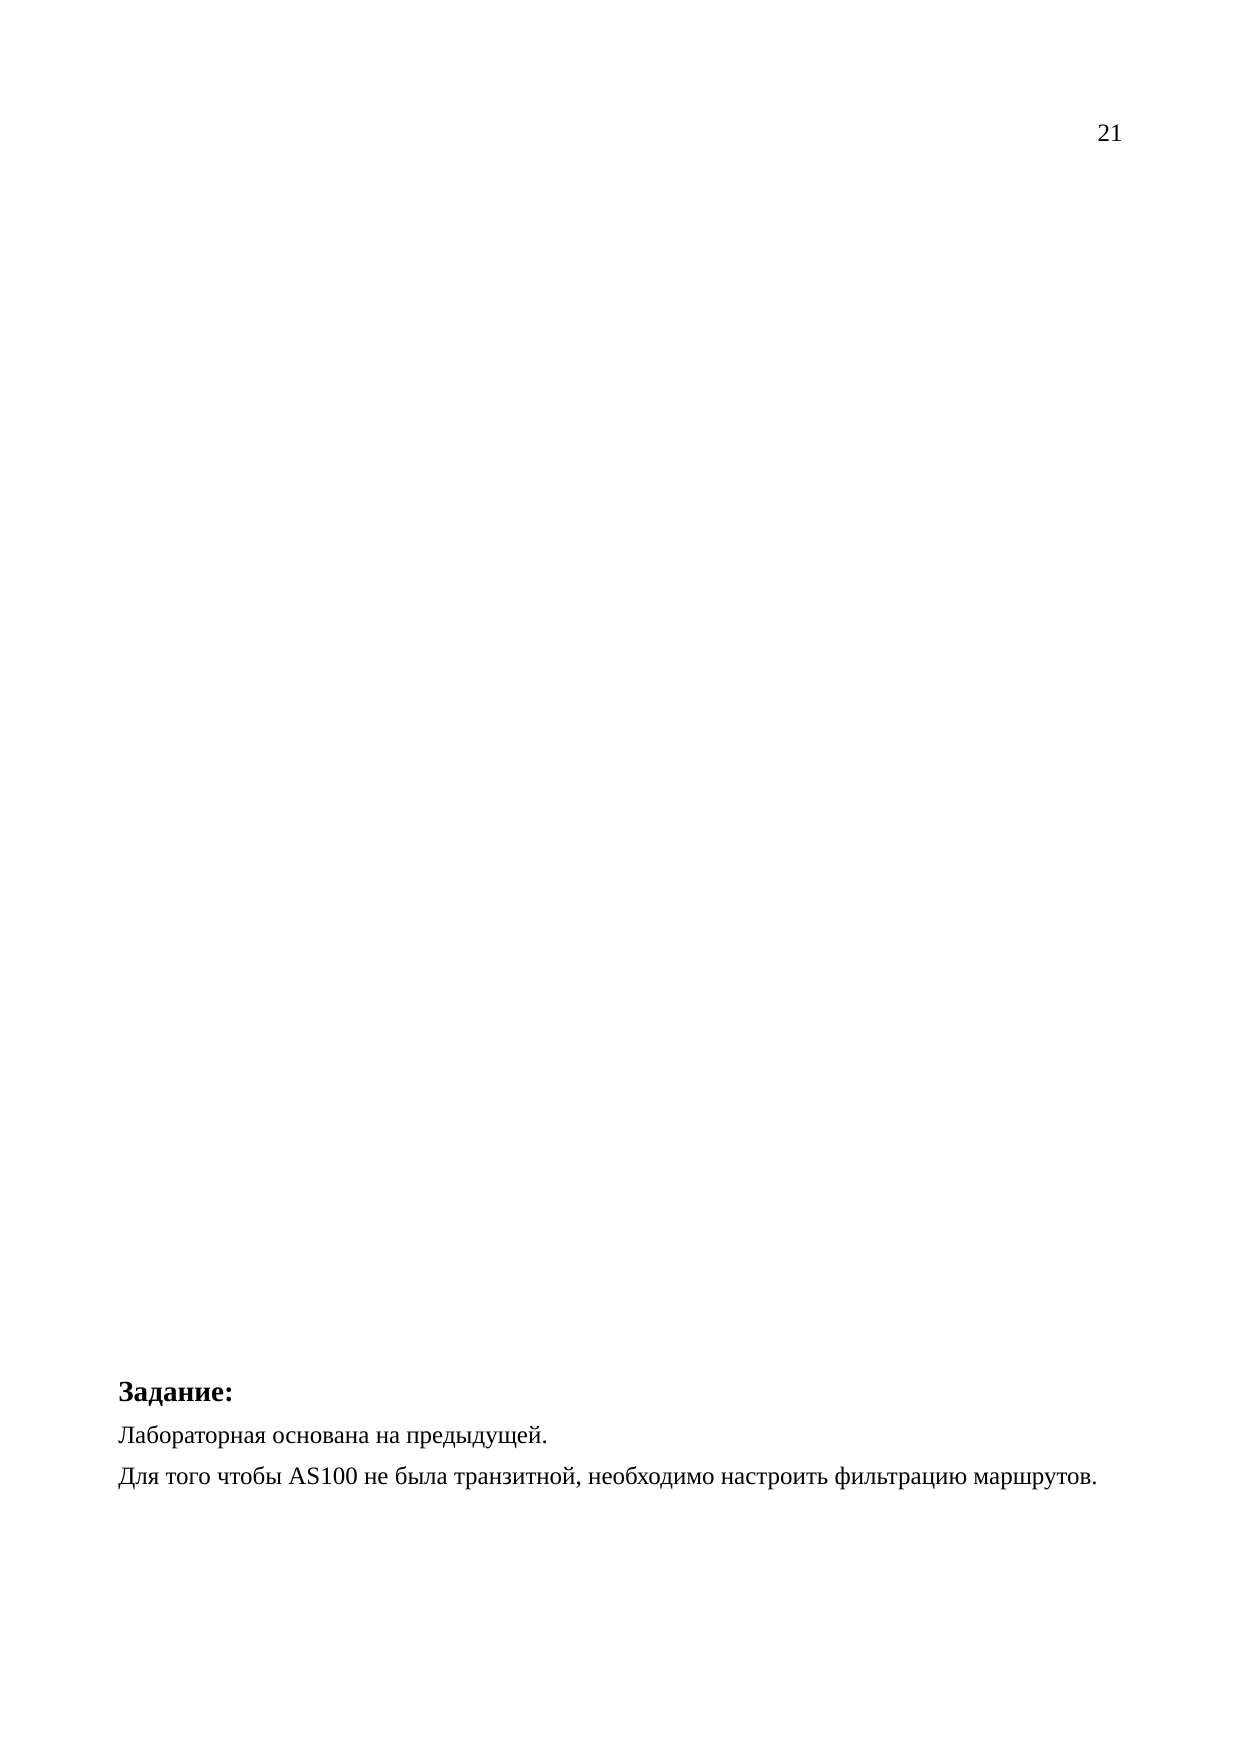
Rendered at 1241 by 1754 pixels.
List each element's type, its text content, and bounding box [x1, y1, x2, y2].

text Лабораторная основана на предыдущей. [118, 1420, 1122, 1449]
text Задание: [118, 1374, 1122, 1408]
text Для того чтобы AS100 не была транзитной, необходимо настроить фильтрацию маршрутов. [118, 1461, 1122, 1490]
